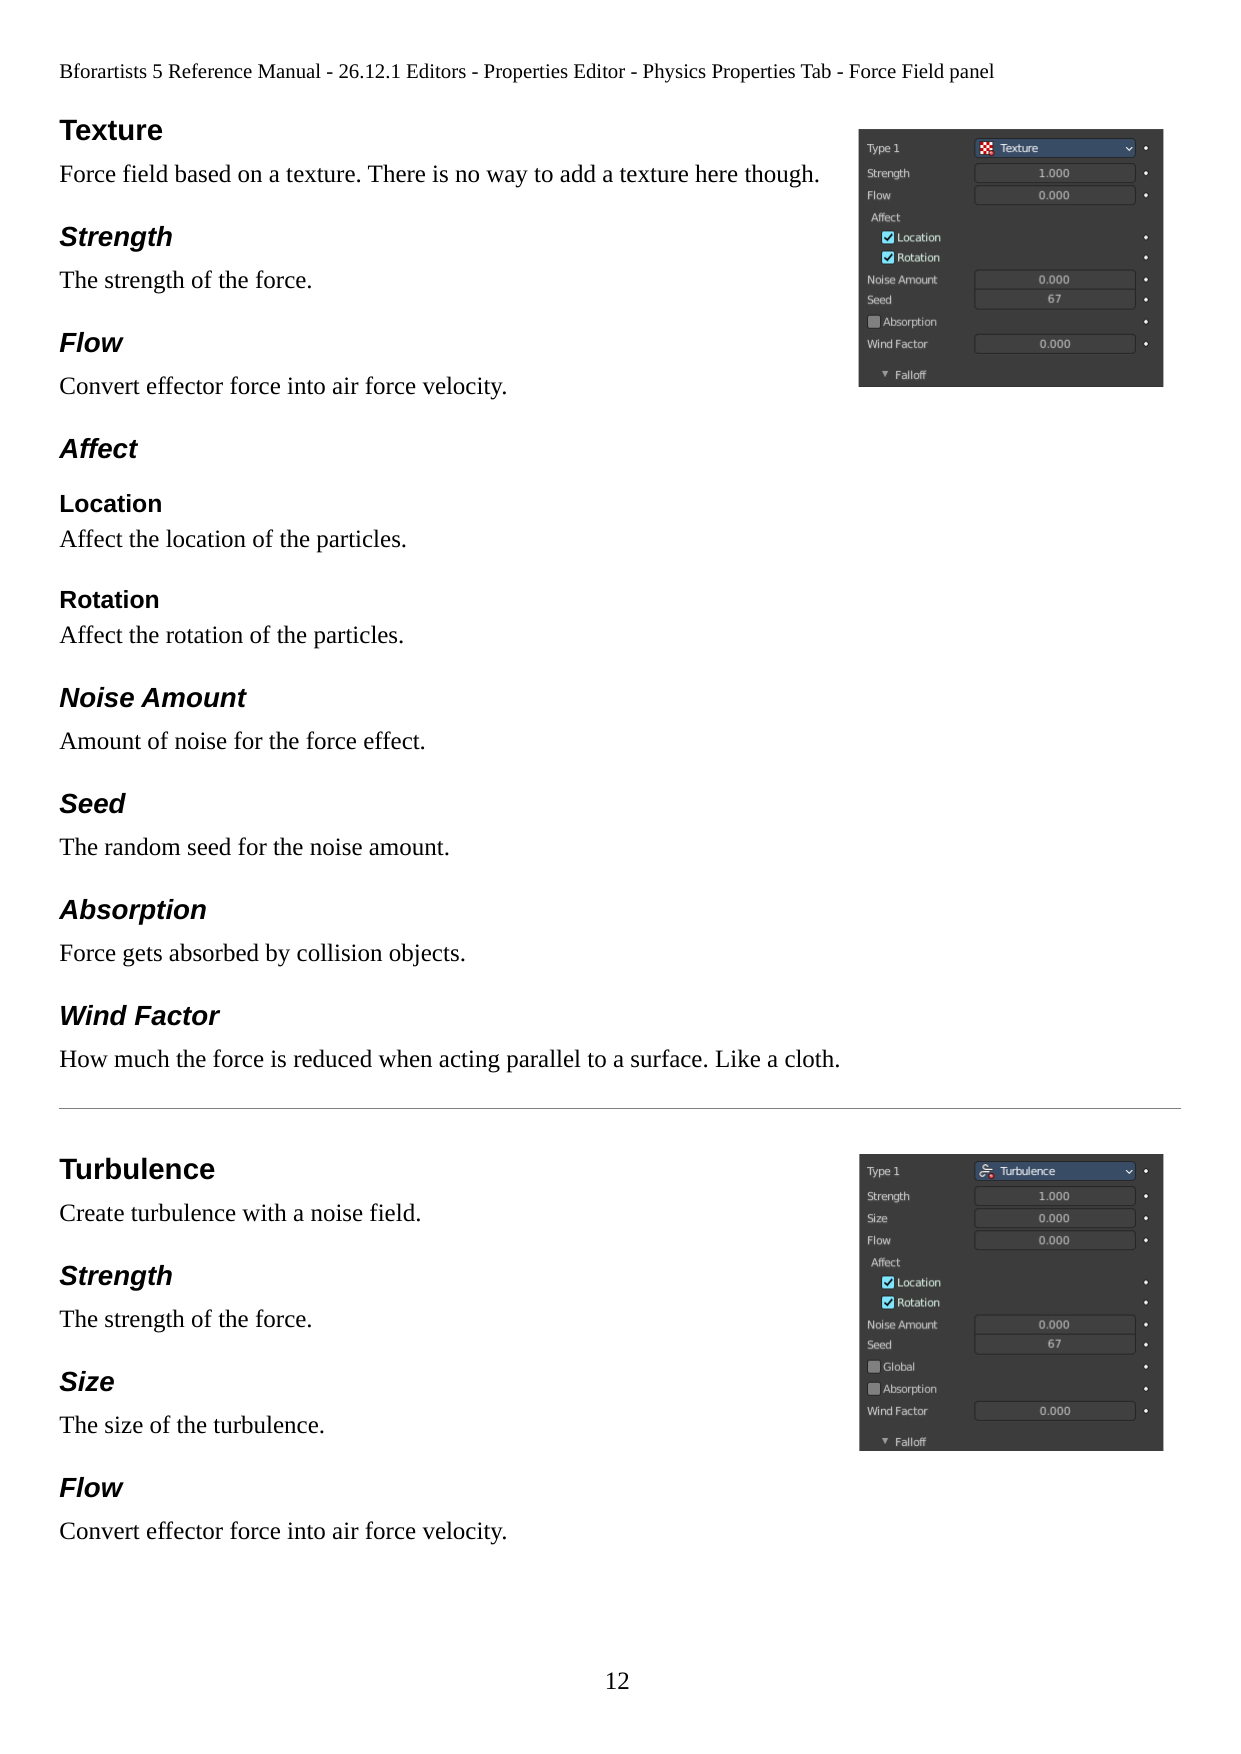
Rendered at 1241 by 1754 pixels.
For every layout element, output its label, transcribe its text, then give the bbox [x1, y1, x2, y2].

text Affect the location of the particles. [59, 524, 1181, 553]
subtitle [1164, 1260, 1181, 1292]
subtitle [1164, 1366, 1181, 1397]
text How much the force is reduced when acting parallel to a surface. Like a cloth. [59, 1044, 1181, 1073]
subtitle Strength [59, 1260, 859, 1292]
subtitle Affect [59, 432, 1181, 464]
text Force field based on a texture. There is no way to add a texture here though. [59, 159, 858, 188]
text Create turbulence with a noise field. [59, 1198, 859, 1227]
subtitle Wind Factor [59, 1000, 1181, 1032]
picture [859, 1154, 1164, 1451]
subtitle Location [59, 489, 1181, 518]
subtitle Rotation [59, 586, 1181, 614]
text The random seed for the noise amount. [59, 832, 1181, 861]
subtitle Flow [59, 326, 858, 358]
text Amount of noise for the force effect. [59, 726, 1181, 755]
subtitle Noise Amount [59, 682, 1181, 714]
text Convert effector force into air force velocity. [59, 1516, 1181, 1545]
subtitle Seed [59, 788, 1181, 820]
text The strength of the force. [59, 265, 858, 293]
subtitle Turbulence [59, 1152, 1181, 1186]
subtitle Texture [59, 113, 1181, 146]
picture [858, 129, 1164, 387]
subtitle Strength [59, 220, 858, 252]
subtitle Size [59, 1366, 859, 1397]
subtitle Flow [59, 1472, 1181, 1503]
text The strength of the force. [59, 1304, 859, 1333]
text The size of the turbulence. [59, 1410, 859, 1439]
subtitle Absorption [59, 894, 1181, 926]
subtitle [1164, 220, 1181, 252]
text Affect the rotation of the particles. [59, 620, 1181, 649]
subtitle [1164, 326, 1181, 358]
text Force gets absorbed by collision objects. [59, 938, 1181, 967]
text Convert effector force into air force velocity. [59, 371, 1181, 399]
